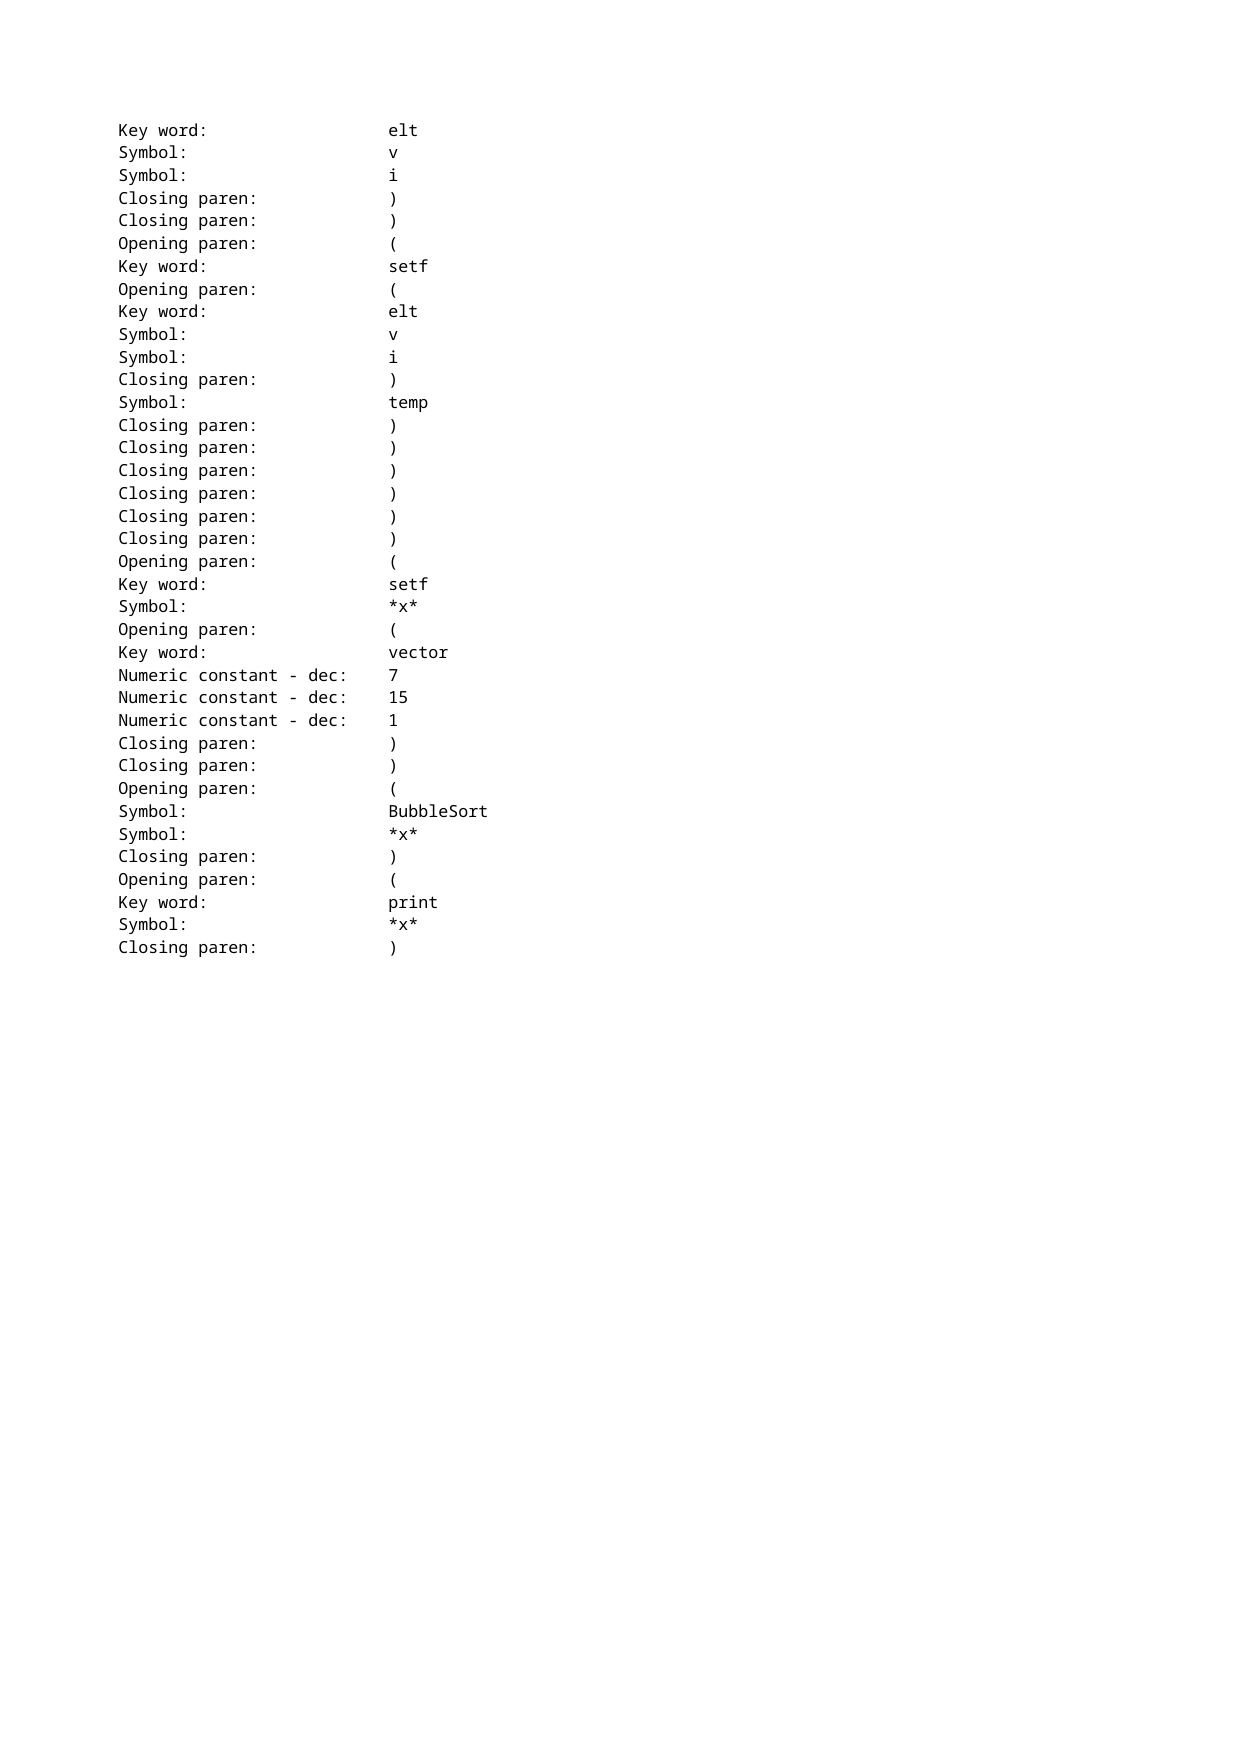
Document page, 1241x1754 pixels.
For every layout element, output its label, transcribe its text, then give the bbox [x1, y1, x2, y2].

text Closing paren: ) [118, 436, 1122, 459]
text Closing paren: ) [118, 504, 1122, 527]
text Symbol: i [118, 345, 1122, 368]
text Closing paren: ) [118, 459, 1122, 481]
text Closing paren: ) [118, 936, 1122, 958]
text Symbol: *x* [118, 595, 1122, 618]
text Symbol: BubbleSort [118, 799, 1122, 822]
text Opening paren: ( [118, 618, 1122, 640]
text Numeric constant - dec: 15 [118, 686, 1122, 708]
text Closing paren: ) [118, 754, 1122, 777]
text Key word: print [118, 890, 1122, 913]
text Symbol: i [118, 163, 1122, 186]
text Numeric constant - dec: 1 [118, 708, 1122, 731]
text Key word: setf [118, 254, 1122, 277]
text Closing paren: ) [118, 845, 1122, 867]
text Opening paren: ( [118, 867, 1122, 890]
text Symbol: temp [118, 391, 1122, 413]
text Key word: vector [118, 640, 1122, 663]
text Closing paren: ) [118, 731, 1122, 754]
text Opening paren: ( [118, 277, 1122, 300]
text Symbol: v [118, 322, 1122, 345]
text Symbol: *x* [118, 822, 1122, 845]
text Closing paren: ) [118, 413, 1122, 436]
text Symbol: v [118, 141, 1122, 163]
text Opening paren: ( [118, 777, 1122, 799]
text Opening paren: ( [118, 232, 1122, 254]
text Closing paren: ) [118, 209, 1122, 232]
text Closing paren: ) [118, 481, 1122, 504]
text Key word: elt [118, 118, 1122, 141]
text Opening paren: ( [118, 549, 1122, 572]
text Key word: setf [118, 572, 1122, 595]
text Closing paren: ) [118, 186, 1122, 209]
text Symbol: *x* [118, 913, 1122, 936]
text Closing paren: ) [118, 368, 1122, 391]
text Numeric constant - dec: 7 [118, 663, 1122, 686]
text Key word: elt [118, 300, 1122, 322]
text Closing paren: ) [118, 527, 1122, 549]
